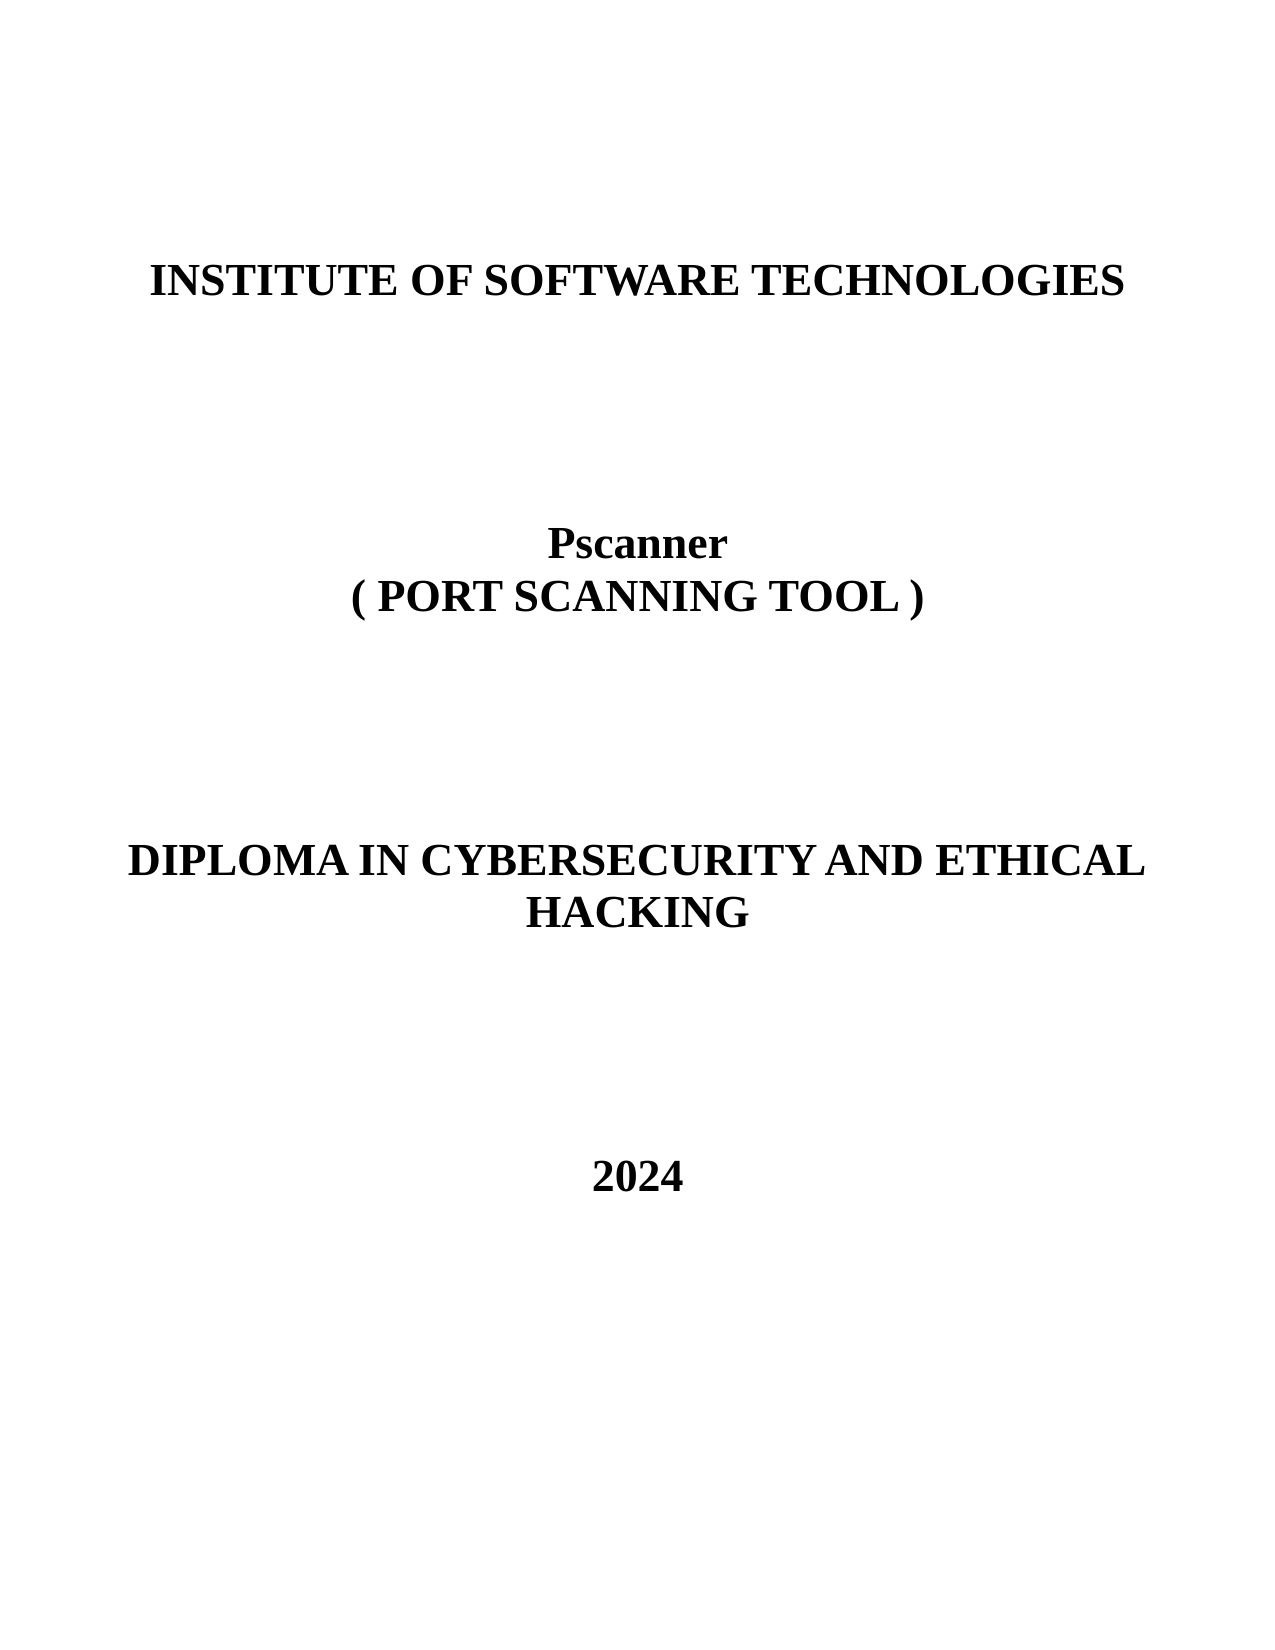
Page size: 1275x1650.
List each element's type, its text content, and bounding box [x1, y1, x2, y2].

text ( PORT SCANNING TOOL ) [118, 568, 1157, 621]
text Pscanner [118, 516, 1157, 568]
text DIPLOMA IN CYBERSECURITY AND ETHICAL HACKING [118, 832, 1157, 937]
text INSTITUTE OF SOFTWARE TECHNOLOGIES [118, 252, 1157, 305]
text 2024 [118, 1148, 1157, 1201]
